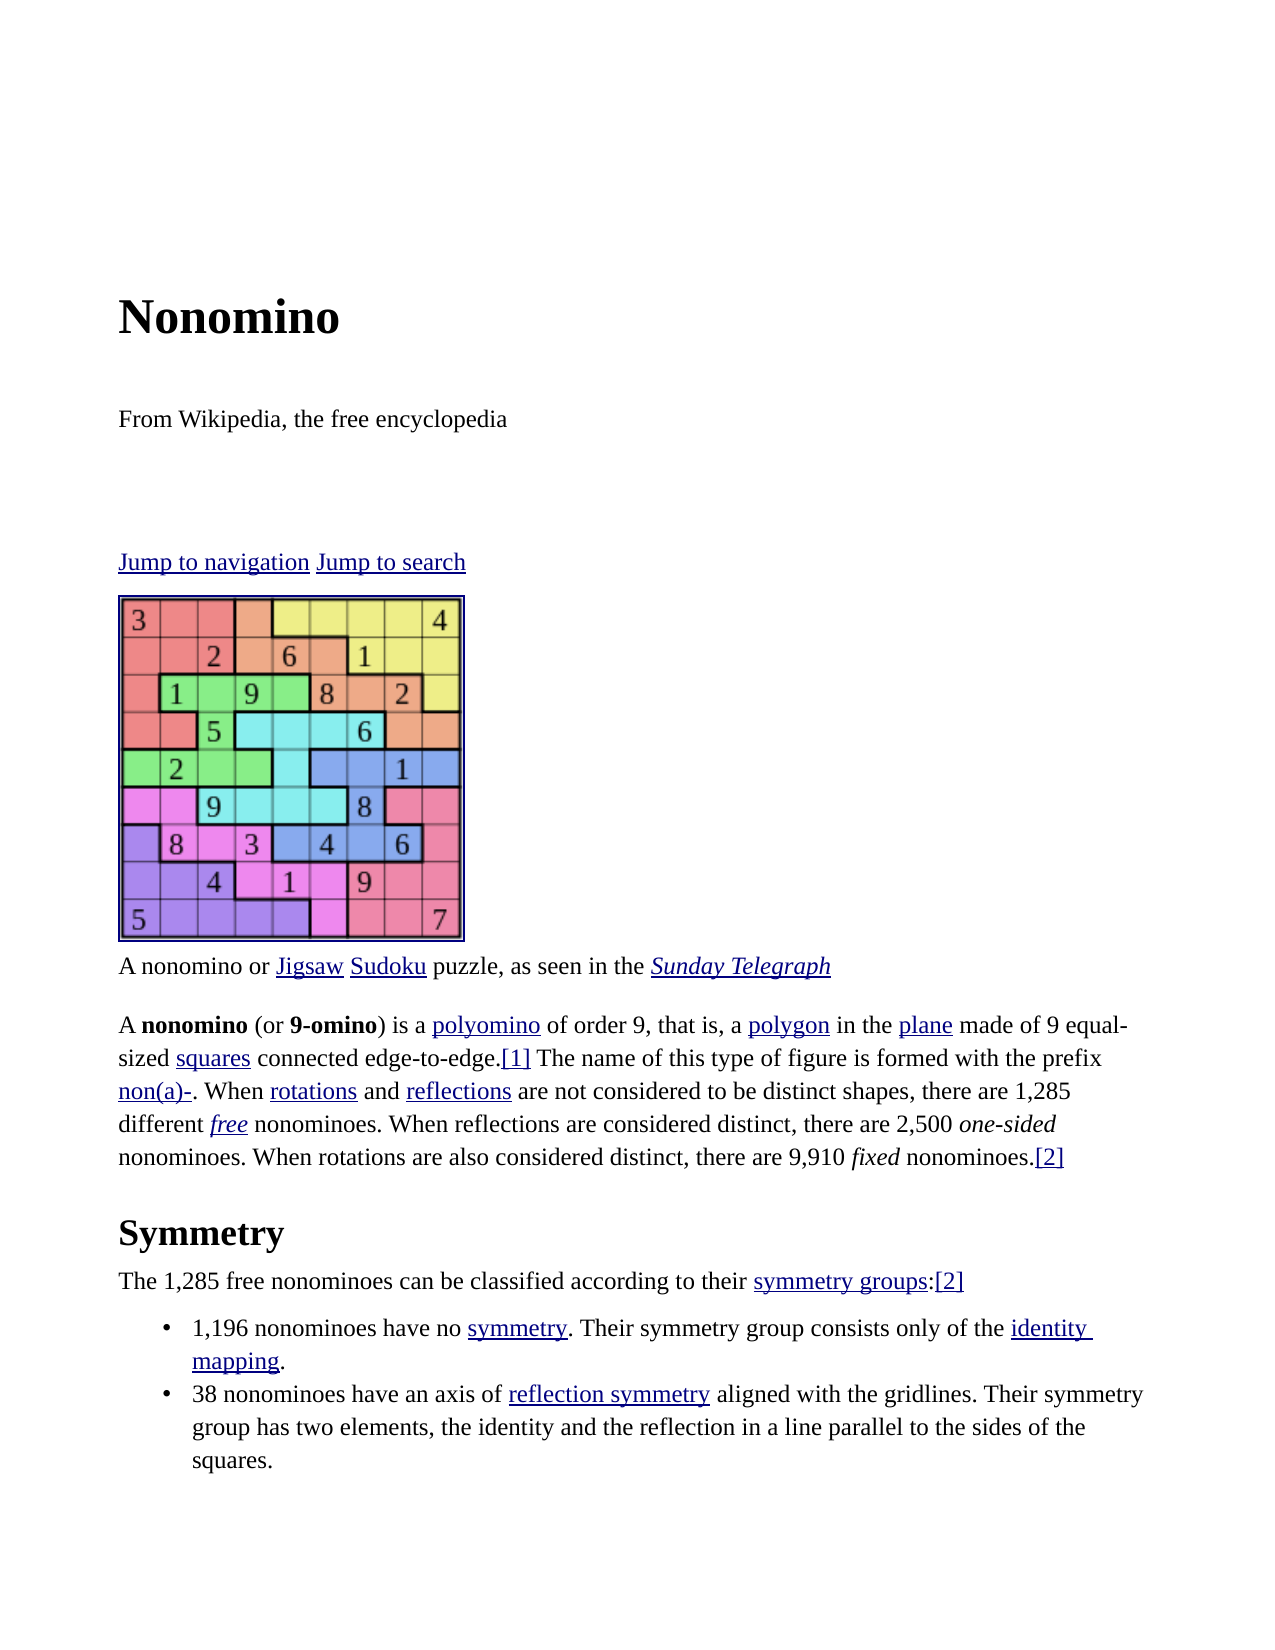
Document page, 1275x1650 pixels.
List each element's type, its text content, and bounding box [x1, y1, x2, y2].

text The 1,285 free nonominoes can be classified according to their symmetry groups:[2] [118, 1266, 1157, 1294]
list 1,196 nonominoes have no symmetry. Their symmetry group consists only of the identity mapping. [162, 1313, 1157, 1375]
subtitle Nonomino [118, 287, 1157, 344]
text A nonomino (or 9-omino) is a polyomino of order 9, that is, a polygon in the plane made of 9 equal-sized squares connected edge-to-edge.[1] The name of this type of figure is formed with the prefix non(a)-. When rotations and reflections are not considered to be distinct shapes, there are 1,285 different free nonominoes. When reflections are considered distinct, there are 2,500 one-sided nonominoes. When rotations are also considered distinct, there are 9,910 fixed nonominoes.[2] [118, 1010, 1157, 1171]
text Jump to navigation Jump to search [118, 547, 1157, 576]
text A nonomino or Jigsaw Sudoku puzzle, as seen in the Sunday Telegraph [118, 951, 1157, 980]
picture [120, 597, 463, 940]
list 38 nonominoes have an axis of reflection symmetry aligned with the gridlines. Their symmetry group has two elements, the identity and the reflection in a line parallel to the sides of the squares. [162, 1379, 1157, 1474]
subtitle Symmetry [118, 1210, 1157, 1253]
text From Wikipedia, the free encyclopedia [118, 404, 1157, 433]
